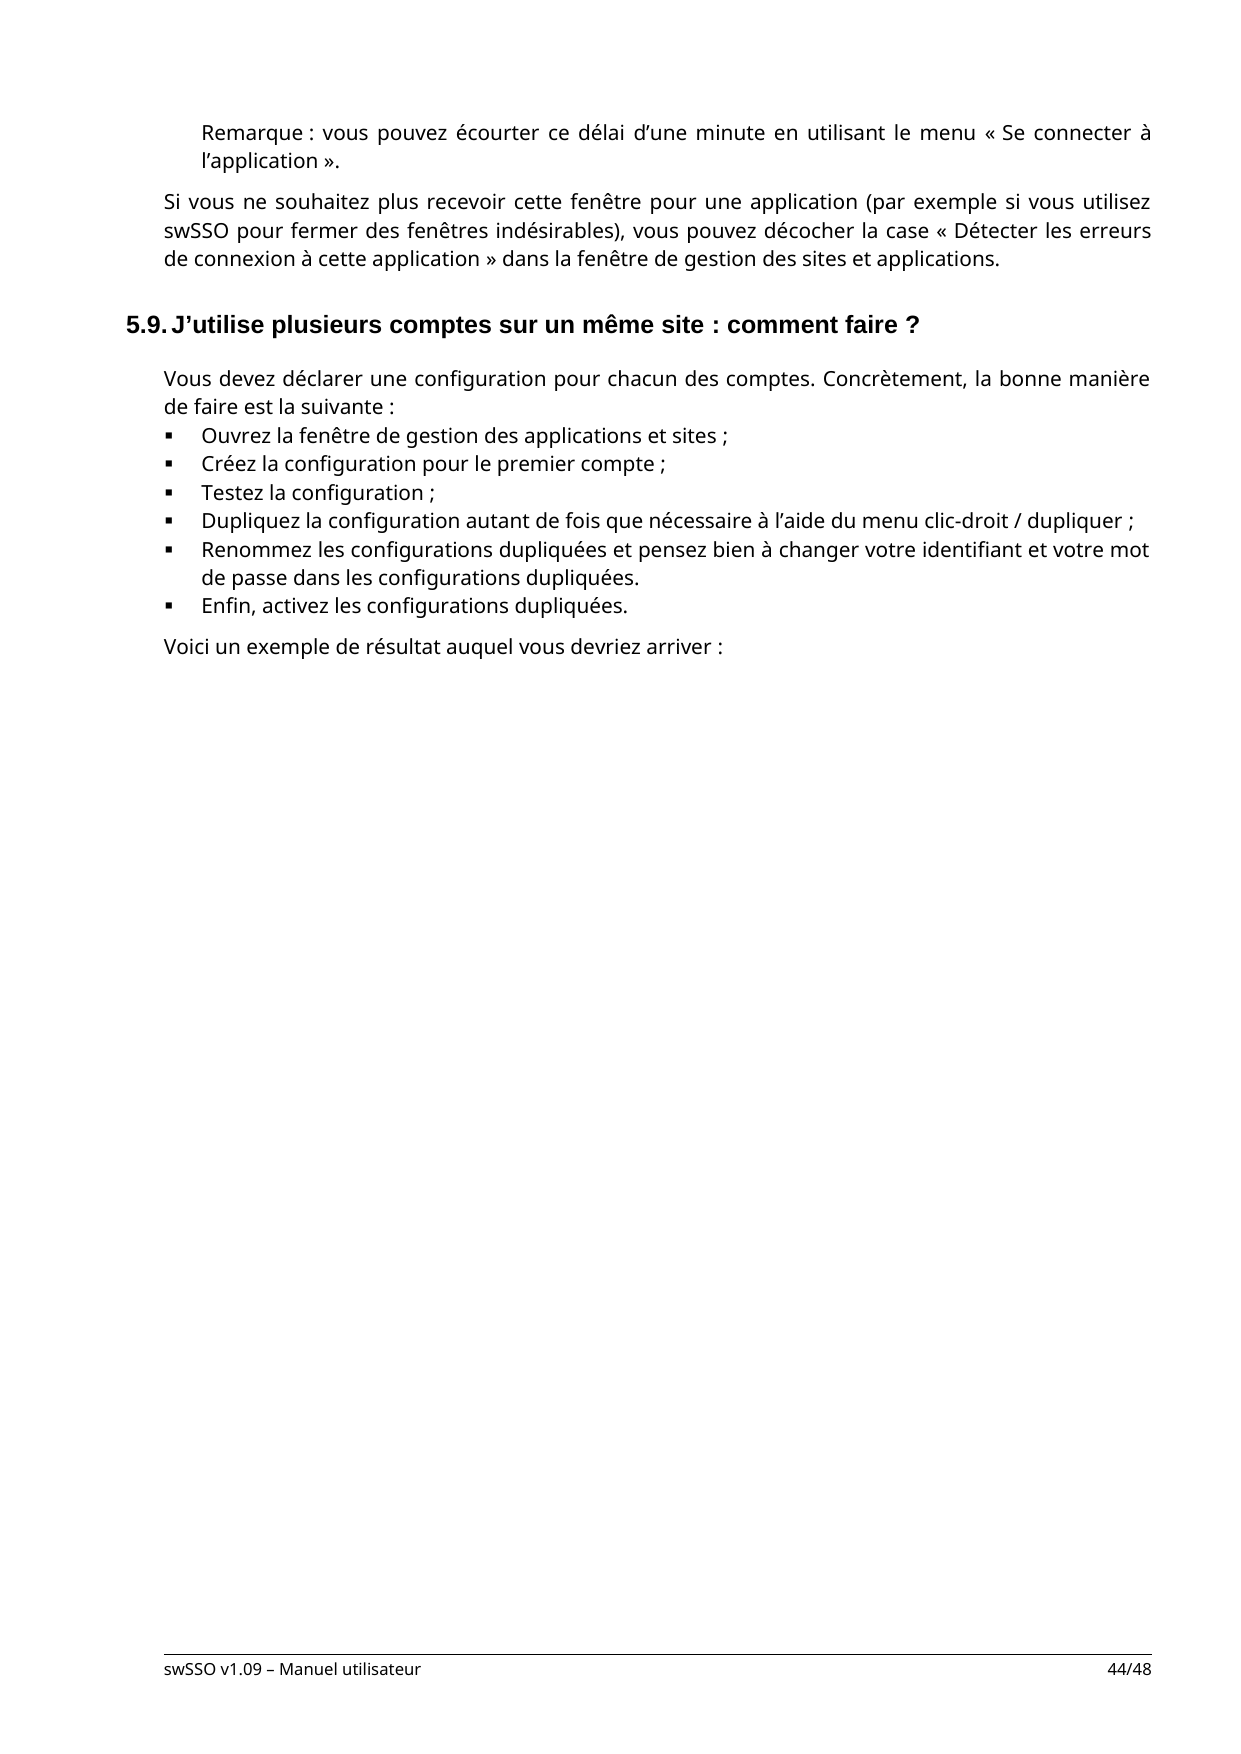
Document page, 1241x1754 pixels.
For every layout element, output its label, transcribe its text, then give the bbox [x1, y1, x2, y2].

text Vous devez déclarer une configuration pour chacun des comptes. Concrètement, la bonne manière de faire est la suivante : [164, 364, 1152, 421]
list Dupliquez la configuration autant de fois que nécessaire à l’aide du menu clic-droit / dupliquer ; [164, 506, 1152, 535]
list Remarque : vous pouvez écourter ce délai d’une minute en utilisant le menu « Se connecter à l’application ». [164, 118, 1152, 175]
list Testez la configuration ; [164, 478, 1152, 506]
text Voici un exemple de résultat auquel vous devriez arriver : [164, 632, 1152, 661]
list Enfin, activez les configurations dupliquées. [164, 592, 1152, 620]
list Créez la configuration pour le premier compte ; [164, 449, 1152, 478]
subtitle J’utilise plusieurs comptes sur un même site : comment faire ? [126, 310, 1152, 339]
list Ouvrez la fenêtre de gestion des applications et sites ; [164, 421, 1152, 449]
text Si vous ne souhaitez plus recevoir cette fenêtre pour une application (par exemple si vous utilisez swSSO pour fermer des fenêtres indésirables), vous pouvez décocher la case « Détecter les erreurs de connexion à cette application » dans la fenêtre de gestion des sites et applications. [164, 187, 1152, 273]
list Renommez les configurations dupliquées et pensez bien à changer votre identifiant et votre mot de passe dans les configurations dupliquées. [164, 535, 1152, 592]
